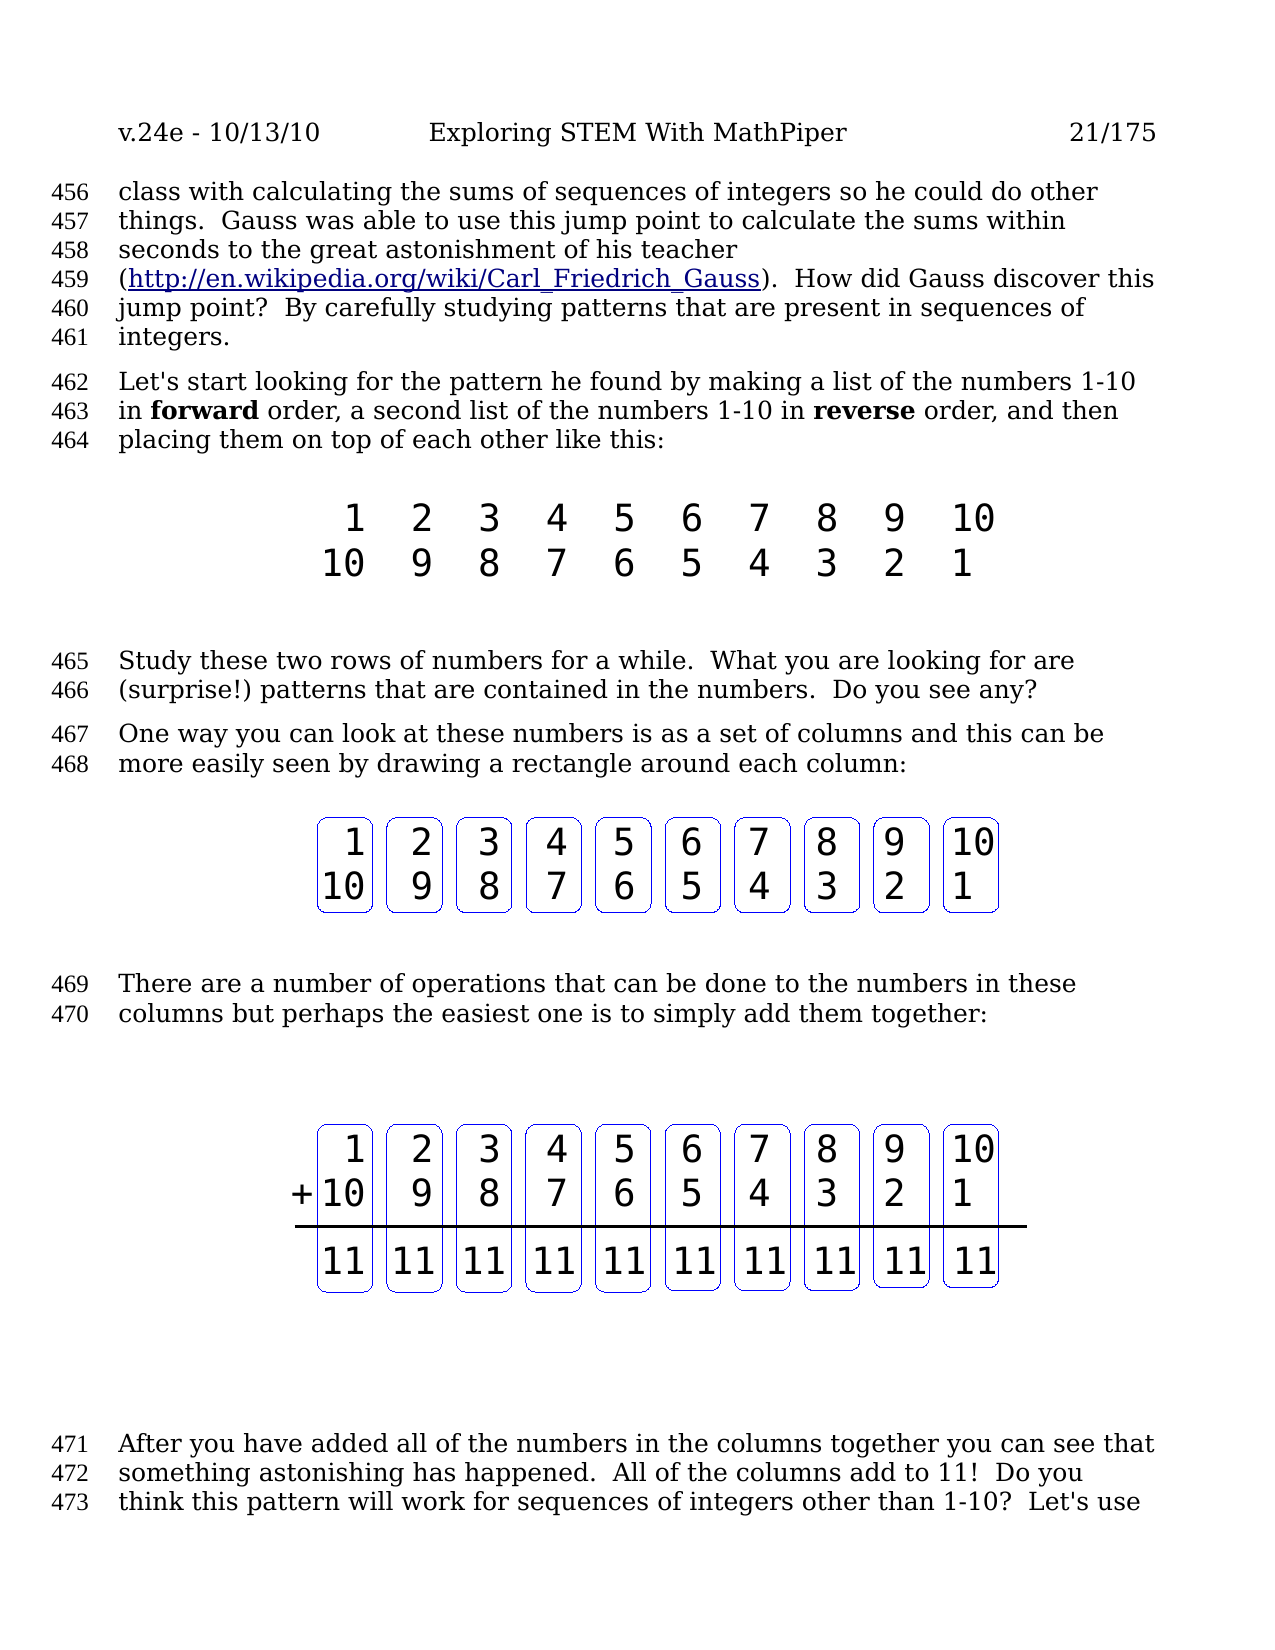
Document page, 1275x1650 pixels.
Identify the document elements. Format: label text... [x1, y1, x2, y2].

text Study these two rows of numbers for a while. What you are looking for are (surprise!) patterns that are contained in the numbers. Do you see any? [118, 646, 1157, 704]
text One way you can look at these numbers is as a set of columns and this can be more easily seen by drawing a rectangle around each column: [118, 719, 1157, 778]
text class with calculating the sums of sequences of integers so he could do other things. Gauss was able to use this jump point to calculate the sums within seconds to the great astonishment of his teacher (http://en.wikipedia.org/wiki/Carl_Friedrich_Gauss). How did Gauss discover this jump point? By carefully studying patterns that are present in sequences of integers. [118, 177, 1157, 352]
text There are a number of operations that can be done to the numbers in these columns but perhaps the easiest one is to simply add them together: [118, 969, 1157, 1028]
text After you have added all of the numbers in the columns together you can see that something astonishing has happened. All of the columns add to 11! Do you think this pattern will work for sequences of integers other than 1-10? Let's use [118, 1429, 1157, 1516]
text Let's start looking for the pattern he found by making a list of the numbers 1-10 in forward order, a second list of the numbers 1-10 in reverse order, and then placing them on top of each other like this: [118, 367, 1157, 454]
